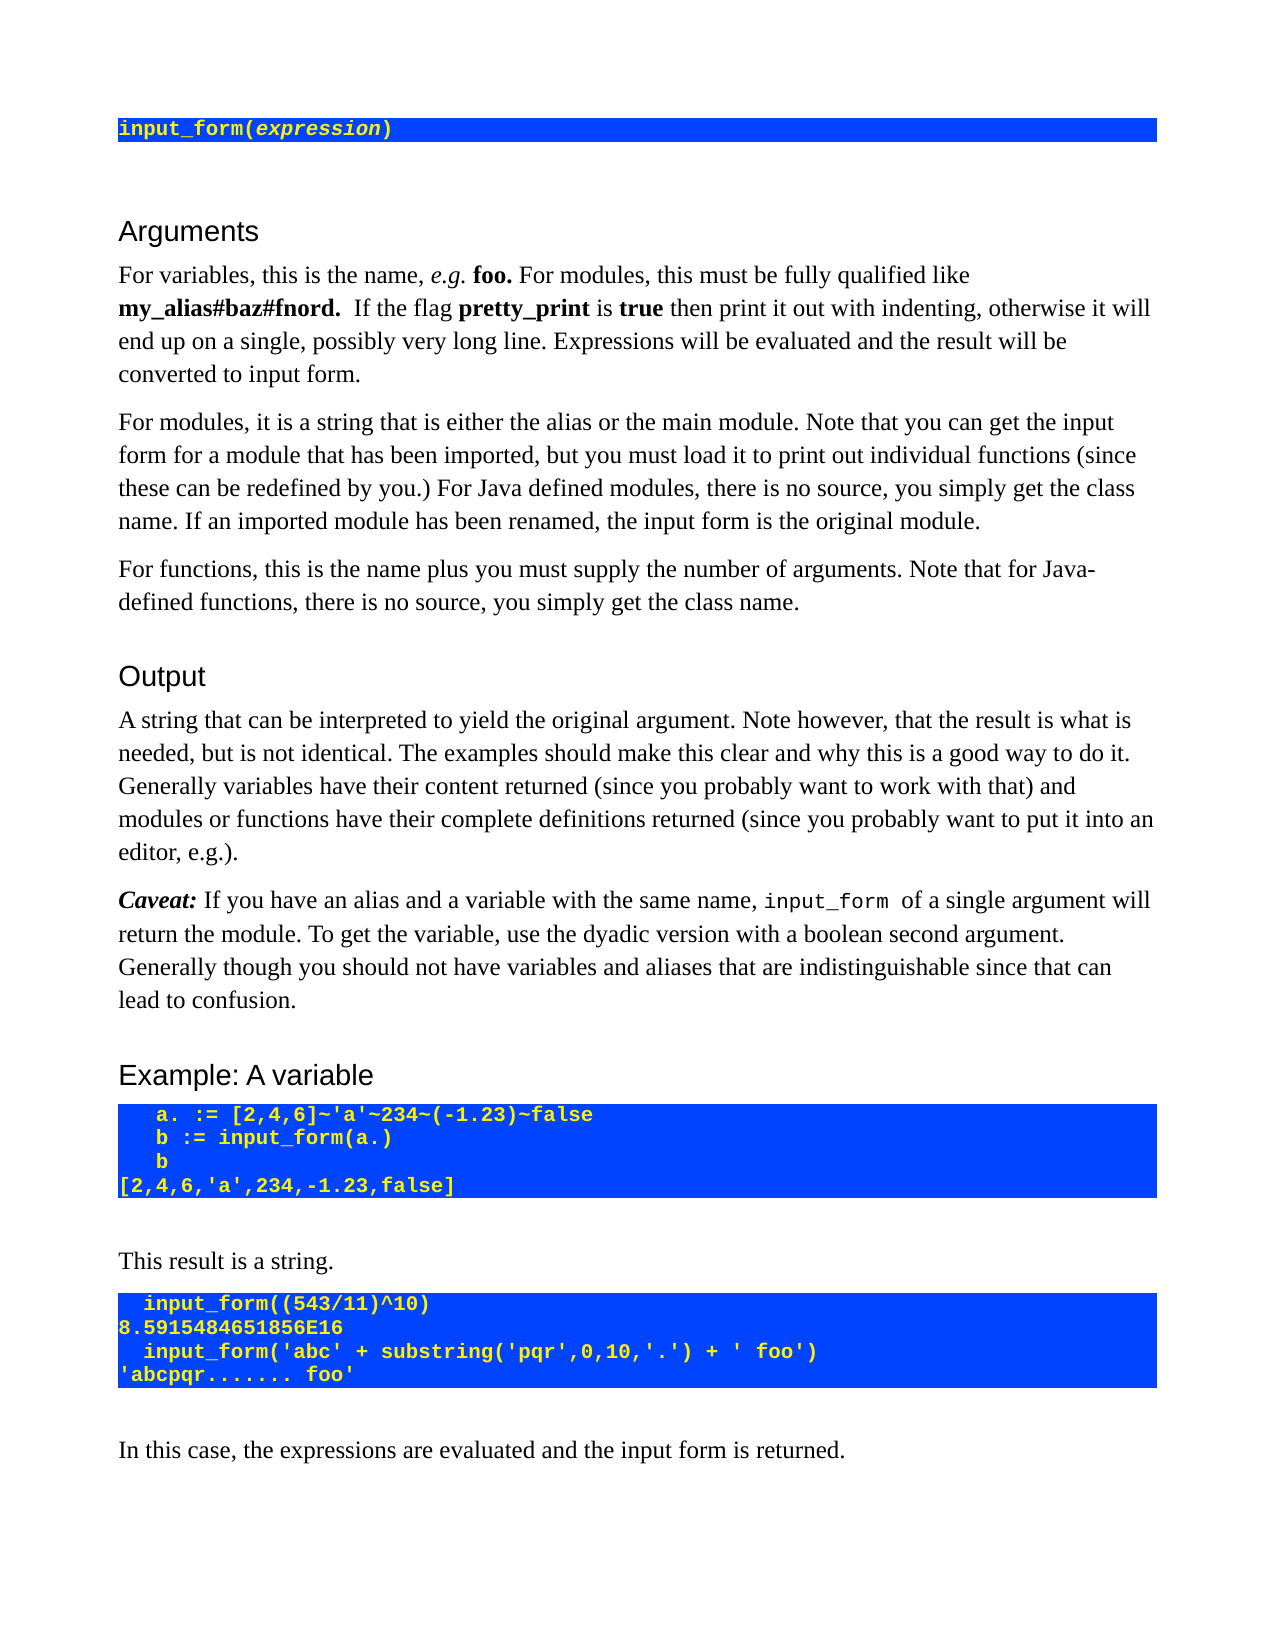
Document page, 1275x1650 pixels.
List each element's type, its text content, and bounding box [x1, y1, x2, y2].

text a. := [2,4,6]~'a'~234~(-1.23)~false [118, 1104, 1157, 1127]
text For variables, this is the name, e.g. foo. For modules, this must be fully qualified like my_alias#baz#fnord. If the flag pretty_print is true then print it out with indenting, otherwise it will end up on a single, possibly very long line. Expressions will be evaluated and the result will be converted to input form. [118, 260, 1157, 388]
text A string that can be interpreted to yield the original argument. Note however, that the result is what is needed, but is not identical. The examples should make this clear and why this is a good way to do it. Generally variables have their content returned (since you probably want to work with that) and modules or functions have their complete definitions returned (since you probably want to put it into an editor, e.g.). [118, 705, 1157, 866]
subtitle Arguments [118, 214, 1157, 248]
text input_form('abc' + substring('pqr',0,10,'.') + ' foo') [118, 1341, 1157, 1364]
text 'abcpqr....... foo' [118, 1364, 1157, 1388]
text In this case, the expressions are evaluated and the input form is returned. [118, 1436, 1157, 1464]
text 8.5915484651856E16 [118, 1317, 1157, 1341]
text For modules, it is a string that is either the alias or the main module. Note that you can get the input form for a module that has been imported, but you must load it to print out individual functions (since these can be redefined by you.) For Java defined modules, there is no source, you simply get the class name. If an imported module has been renamed, the input form is the original module. [118, 407, 1157, 535]
text input_form((543/11)^10) [118, 1293, 1157, 1317]
subtitle Output [118, 659, 1157, 693]
subtitle Example: A variable [118, 1058, 1157, 1091]
text b [118, 1151, 1157, 1174]
text input_form(expression) [118, 118, 1157, 142]
text This result is a string. [118, 1246, 1157, 1274]
text b := input_form(a.) [118, 1127, 1157, 1151]
text [2,4,6,'a',234,-1.23,false] [118, 1174, 1157, 1198]
text For functions, this is the name plus you must supply the number of arguments. Note that for Java-defined functions, there is no source, you simply get the class name. [118, 554, 1157, 616]
text Caveat: If you have an alias and a variable with the same name, input_form of a single argument will return the module. To get the variable, use the dyadic version with a boolean second argument. Generally though you should not have variables and aliases that are indistinguishable since that can lead to confusion. [118, 885, 1157, 1014]
